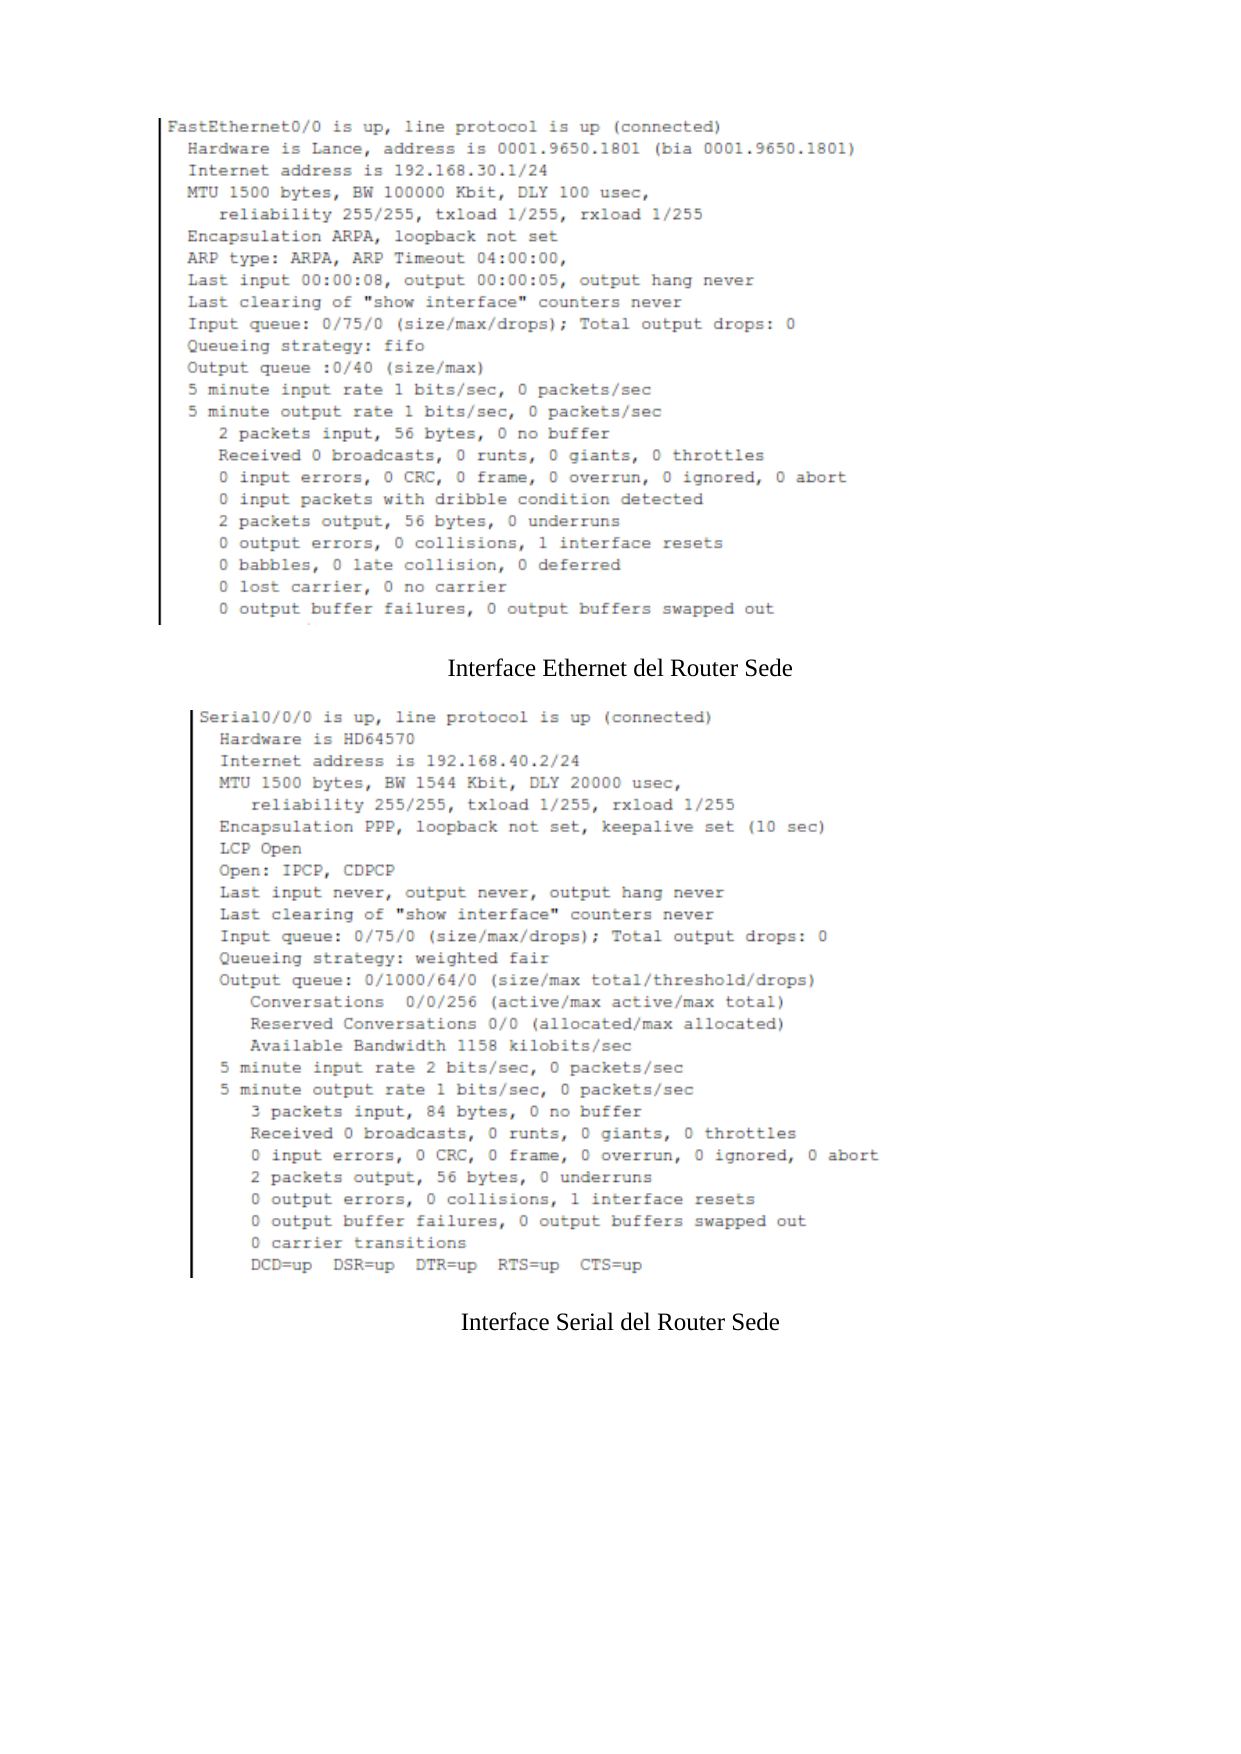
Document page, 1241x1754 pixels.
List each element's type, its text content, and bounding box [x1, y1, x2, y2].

text Interface Ethernet del Router Sede [118, 653, 1122, 682]
picture [190, 710, 1050, 1278]
text Interface Serial del Router Sede [118, 1307, 1122, 1335]
picture [158, 118, 1082, 625]
